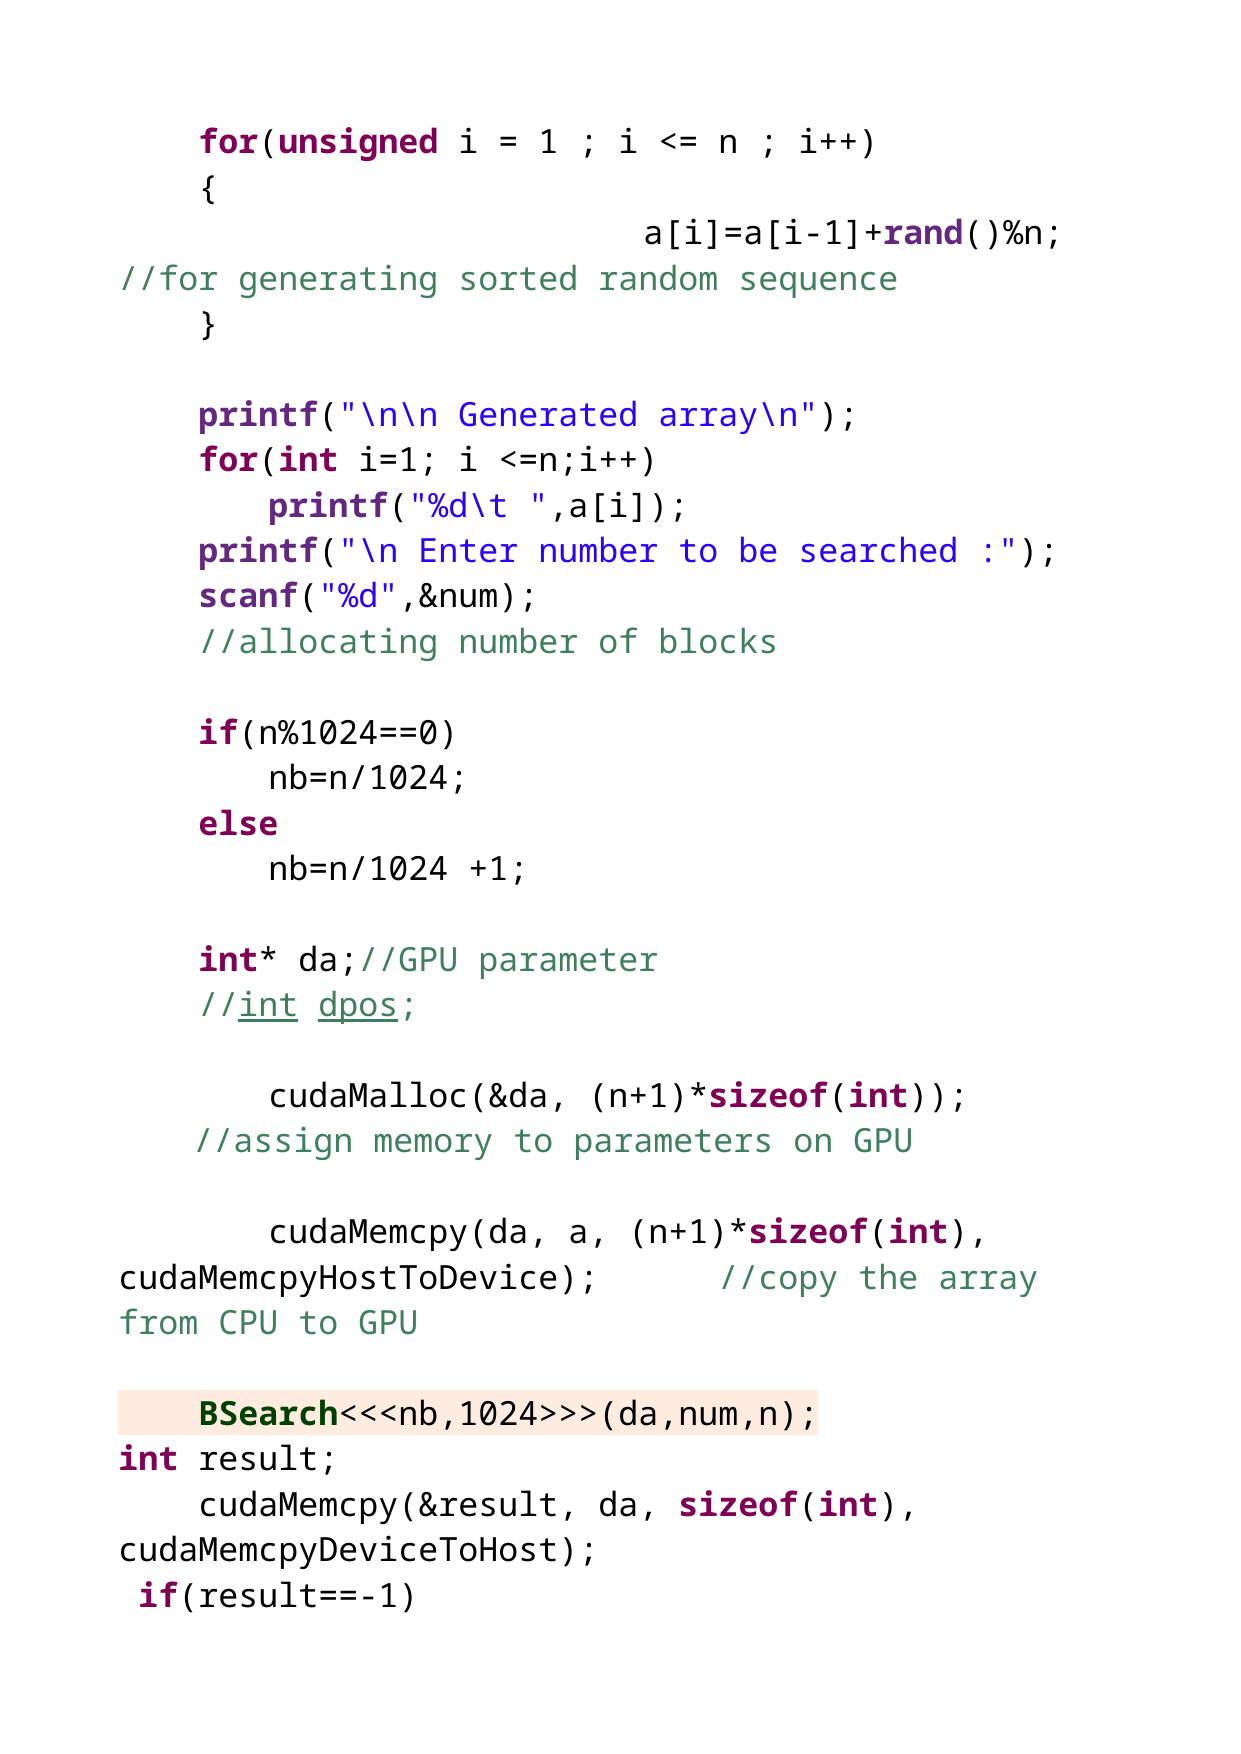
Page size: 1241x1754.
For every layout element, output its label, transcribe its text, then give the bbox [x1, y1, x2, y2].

text //int dpos; [118, 981, 1122, 1026]
text if(result==-1) [118, 1571, 1122, 1617]
text cudaMemcpy(&result, da, sizeof(int), cudaMemcpyDeviceToHost); [118, 1481, 1122, 1571]
text printf("\n\n Generated array\n"); [118, 391, 1122, 436]
text int result; [118, 1435, 1122, 1481]
text cudaMalloc(&da, (n+1)*sizeof(int)); //assign memory to parameters on GPU [118, 1072, 1122, 1163]
text printf("%d\t ",a[i]); [118, 481, 1122, 527]
text nb=n/1024; [118, 754, 1122, 799]
text nb=n/1024 +1; [118, 845, 1122, 890]
text if(n%1024==0) [118, 708, 1122, 754]
text for(unsigned i = 1 ; i <= n ; i++) [118, 118, 1122, 163]
text { [118, 163, 1122, 209]
text for(int i=1; i <=n;i++) [118, 436, 1122, 481]
text a[i]=a[i-1]+rand()%n; //for generating sorted random sequence [118, 209, 1122, 300]
text printf("\n Enter number to be searched :"); [118, 527, 1122, 572]
text cudaMemcpy(da, a, (n+1)*sizeof(int), cudaMemcpyHostToDevice); //copy the array from CPU to GPU [118, 1208, 1122, 1344]
text int* da;//GPU parameter [118, 936, 1122, 981]
text //allocating number of blocks [118, 618, 1122, 663]
text BSearch<<<nb,1024>>>(da,num,n); [118, 1390, 1122, 1435]
text } [118, 300, 1122, 345]
text else [118, 799, 1122, 845]
text scanf("%d",&num); [118, 572, 1122, 618]
